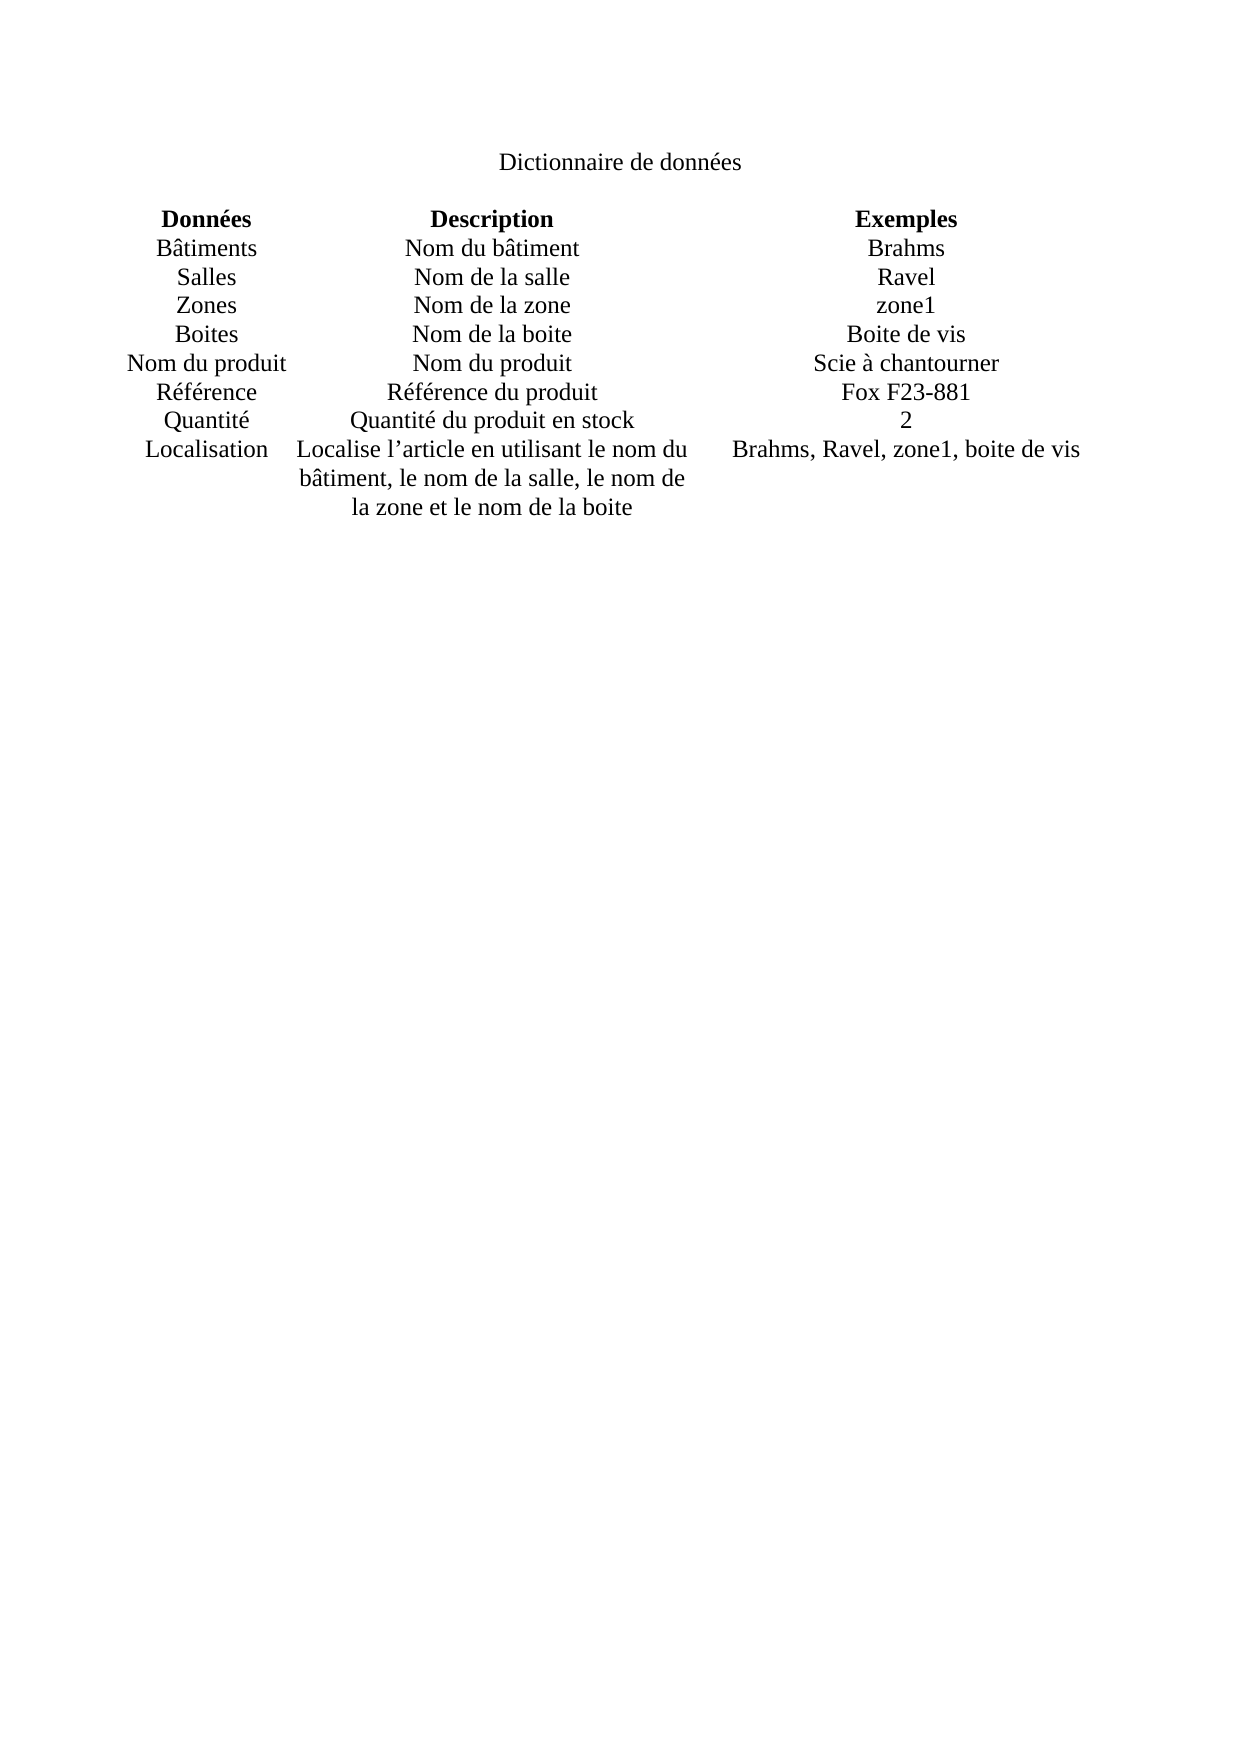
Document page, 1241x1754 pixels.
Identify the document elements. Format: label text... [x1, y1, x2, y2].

table_cell Référence [118, 377, 295, 406]
table_header Données [118, 204, 295, 233]
table_cell Bâtiments [118, 233, 295, 262]
table_header Exemples [689, 204, 1123, 233]
table_cell Salles [118, 262, 295, 291]
table_cell Boites [118, 319, 295, 348]
table_cell Nom de la boite [295, 319, 689, 348]
table_cell zone1 [689, 291, 1123, 319]
table_cell 2 [689, 406, 1123, 434]
table_cell Boite de vis [689, 319, 1123, 348]
table_header Description [295, 204, 689, 233]
table_cell Nom du produit [118, 348, 295, 377]
table_cell Nom du bâtiment [295, 233, 689, 262]
table_cell Localisation [118, 434, 295, 521]
text Dictionnaire de données [118, 147, 1122, 176]
table_cell Fox F23-881 [689, 377, 1123, 406]
table_cell Brahms, Ravel, zone1, boite de vis [689, 434, 1123, 521]
table_cell Localise l’article en utilisant le nom du bâtiment, le nom de la salle, le nom de la zone et le nom de la boite [295, 434, 689, 521]
table_cell Scie à chantourner [689, 348, 1123, 377]
table_cell Ravel [689, 262, 1123, 291]
table_cell Nom de la salle [295, 262, 689, 291]
table_cell Nom de la zone [295, 291, 689, 319]
table_cell Zones [118, 291, 295, 319]
table_cell Nom du produit [295, 348, 689, 377]
table_cell Quantité du produit en stock [295, 406, 689, 434]
table_cell Référence du produit [295, 377, 689, 406]
table_cell Brahms [689, 233, 1123, 262]
table_cell Quantité [118, 406, 295, 434]
